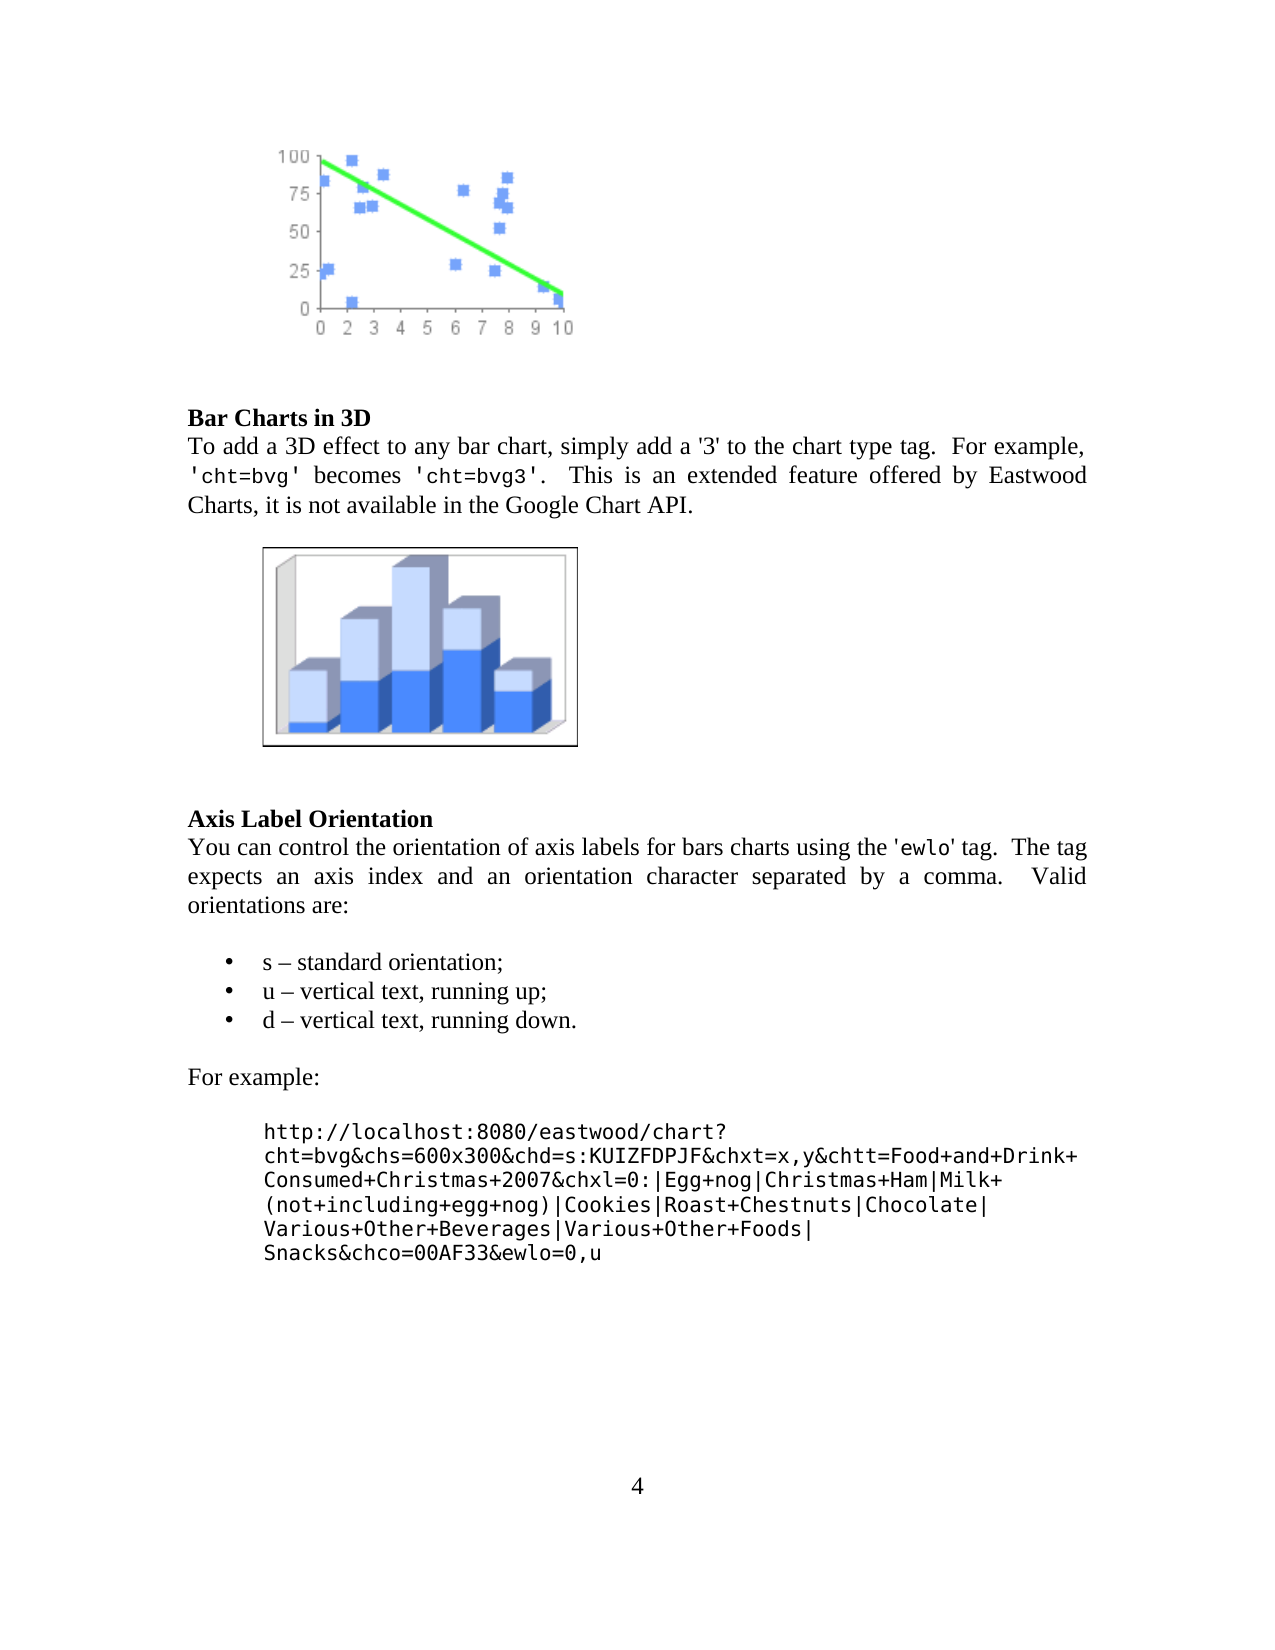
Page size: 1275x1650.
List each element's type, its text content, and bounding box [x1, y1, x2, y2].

list d – vertical text, running down. [225, 1005, 1087, 1034]
text For example: [187, 1062, 1087, 1091]
text You can control the orientation of axis labels for bars charts using the 'ewlo' tag. The tag expects an axis index and an orientation character separated by a comma. Valid orientations are: [187, 832, 1087, 919]
text To add a 3D effect to any bar chart, simply add a '3' to the chart type tag. For example, 'cht=bvg' becomes 'cht=bvg3'. This is an extended feature offered by Eastwood Charts, it is not available in the Google Chart API. [187, 431, 1087, 519]
text http://localhost:8080/eastwood/chart?cht=bvg&chs=600x300&chd=s:KUIZFDPJF&chxt=x,y&chtt=Food+and+Drink+Consumed+Christmas+2007&chxl=0:|Egg+nog|Christmas+Ham|Milk+(not+including+egg+nog)|Cookies|Roast+Chestnuts|Chocolate|Various+Other+Beverages|Various+Other+Foods|Snacks&chco=00AF33&ewlo=0,u [263, 1120, 1087, 1266]
text Bar Charts in 3D [187, 403, 1087, 431]
list s – standard orientation; [225, 947, 1087, 976]
text Axis Label Orientation [187, 804, 1087, 832]
list u – vertical text, running up; [225, 976, 1087, 1005]
